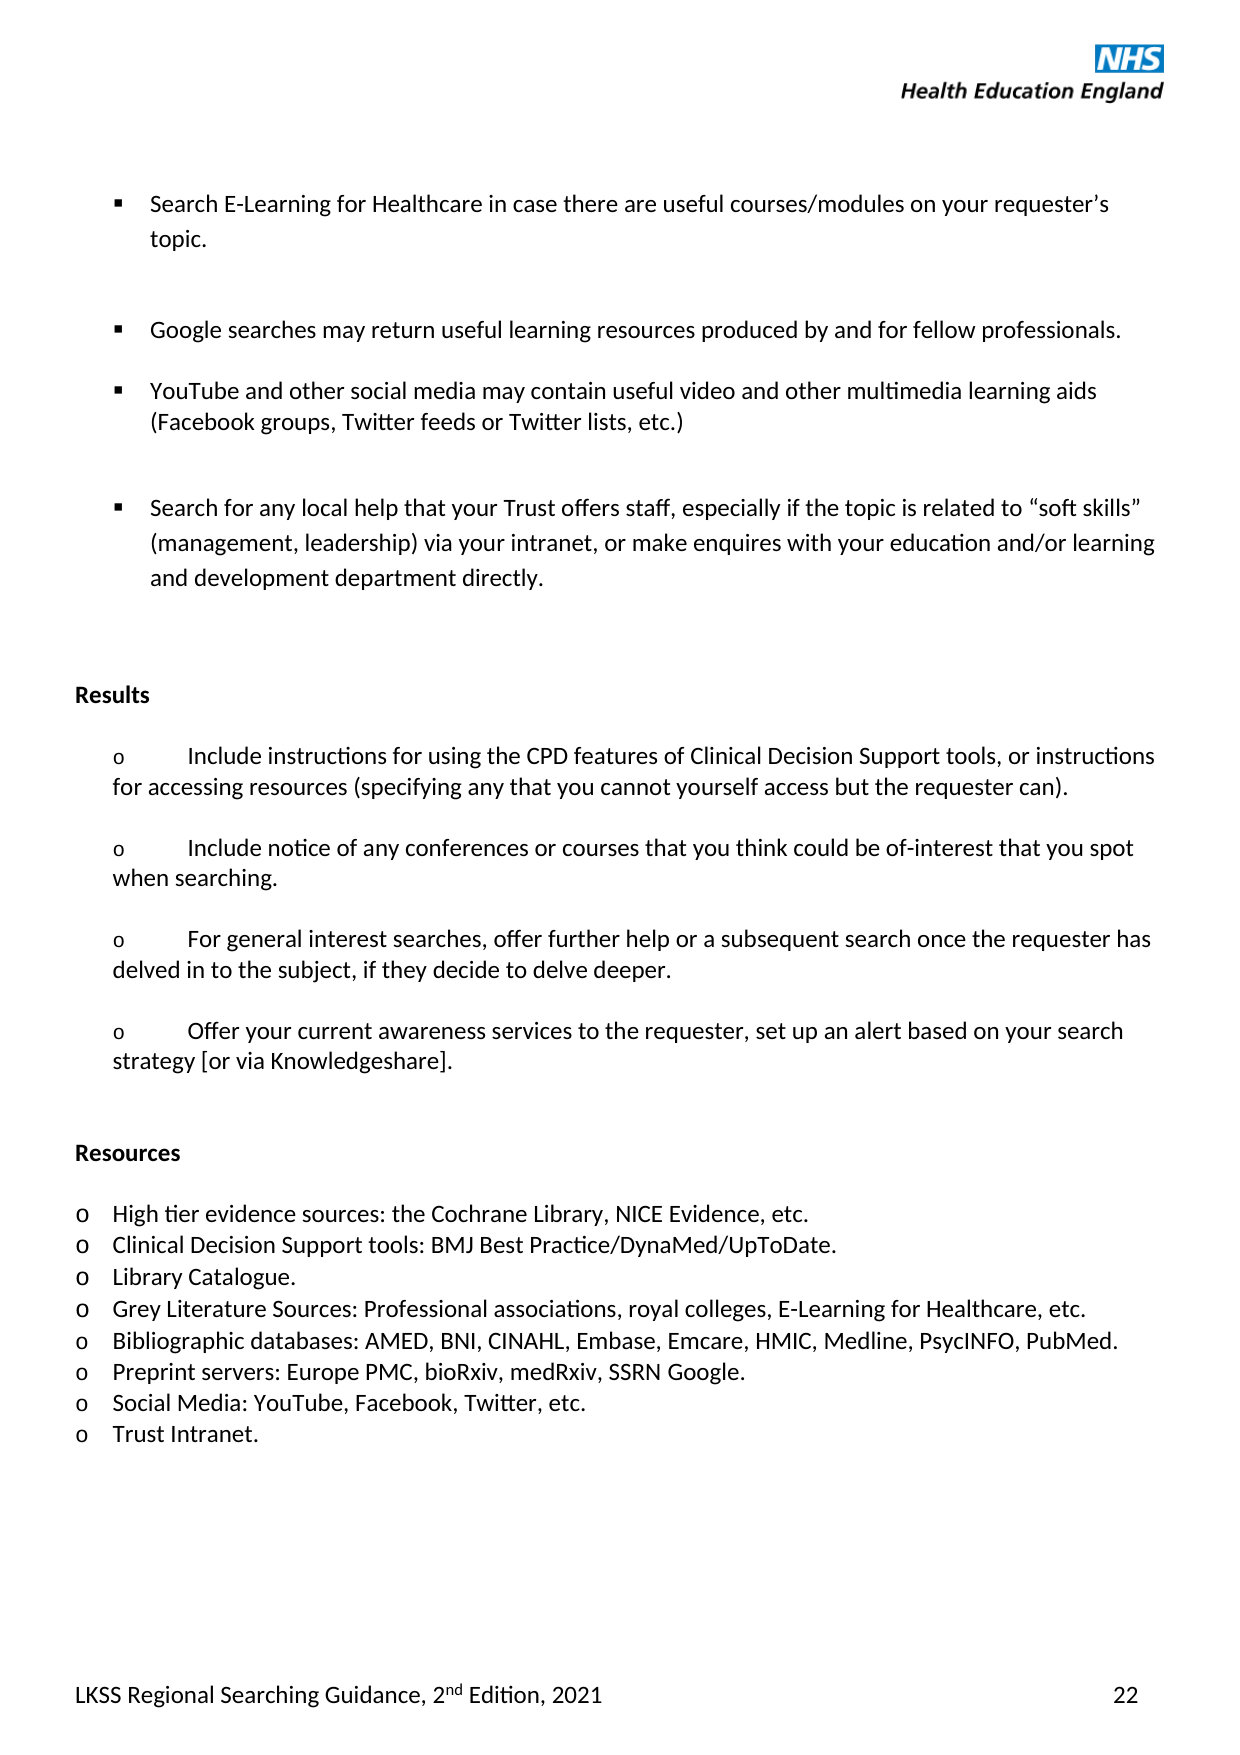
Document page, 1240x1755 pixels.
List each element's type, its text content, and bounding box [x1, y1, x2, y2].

list Offer your current awareness services to the requester, set up an alert based on your search strategy [or via Knowledgeshare]. [112, 1015, 1164, 1076]
list High tier evidence sources: the Cochrane Library, NICE Evidence, etc. [75, 1198, 1164, 1230]
list Grey Literature Sources: Professional associations, royal colleges, E-Learning for Healthcare, etc. [75, 1293, 1164, 1325]
list Search E-Learning for Healthcare in case there are useful courses/modules on your requester’s topic. [112, 188, 1164, 289]
list Search for any local help that your Trust offers staff, especially if the topic is related to “soft skills” (management, leadership) via your intranet, or make enquires with your education and/or learning and development department directly. [112, 492, 1164, 593]
list YouTube and other social media may contain useful video and other multimedia learning aids (Facebook groups, Twitter feeds or Twitter lists, etc.) [112, 375, 1164, 436]
list Trust Intranet. [75, 1418, 1164, 1449]
list Google searches may return useful learning resources produced by and for fellow professionals. [112, 314, 1164, 345]
list Library Catalogue. [75, 1261, 1164, 1293]
list For general interest searches, offer further help or a subsequent search once the requester has delved in to the subject, if they decide to delve deeper. [112, 923, 1164, 984]
text Resources [75, 1137, 1164, 1167]
list Preprint servers: Europe PMC, bioRxiv, medRxiv, SSRN Google. [75, 1356, 1164, 1387]
list Include instructions for using the CPD features of Clinical Decision Support tools, or instructions for accessing resources (specifying any that you cannot yourself access but the requester can). [112, 740, 1164, 801]
list Bibliographic databases: AMED, BNI, CINAHL, Embase, Emcare, HMIC, Medline, PsycINFO, PubMed. [75, 1325, 1164, 1356]
text Results [75, 679, 1164, 709]
list Include notice of any conferences or courses that you think could be of-interest that you spot when searching. [112, 832, 1164, 893]
list Social Media: YouTube, Facebook, Twitter, etc. [75, 1387, 1164, 1418]
list Clinical Decision Support tools: BMJ Best Practice/DynaMed/UpToDate. [75, 1230, 1164, 1261]
